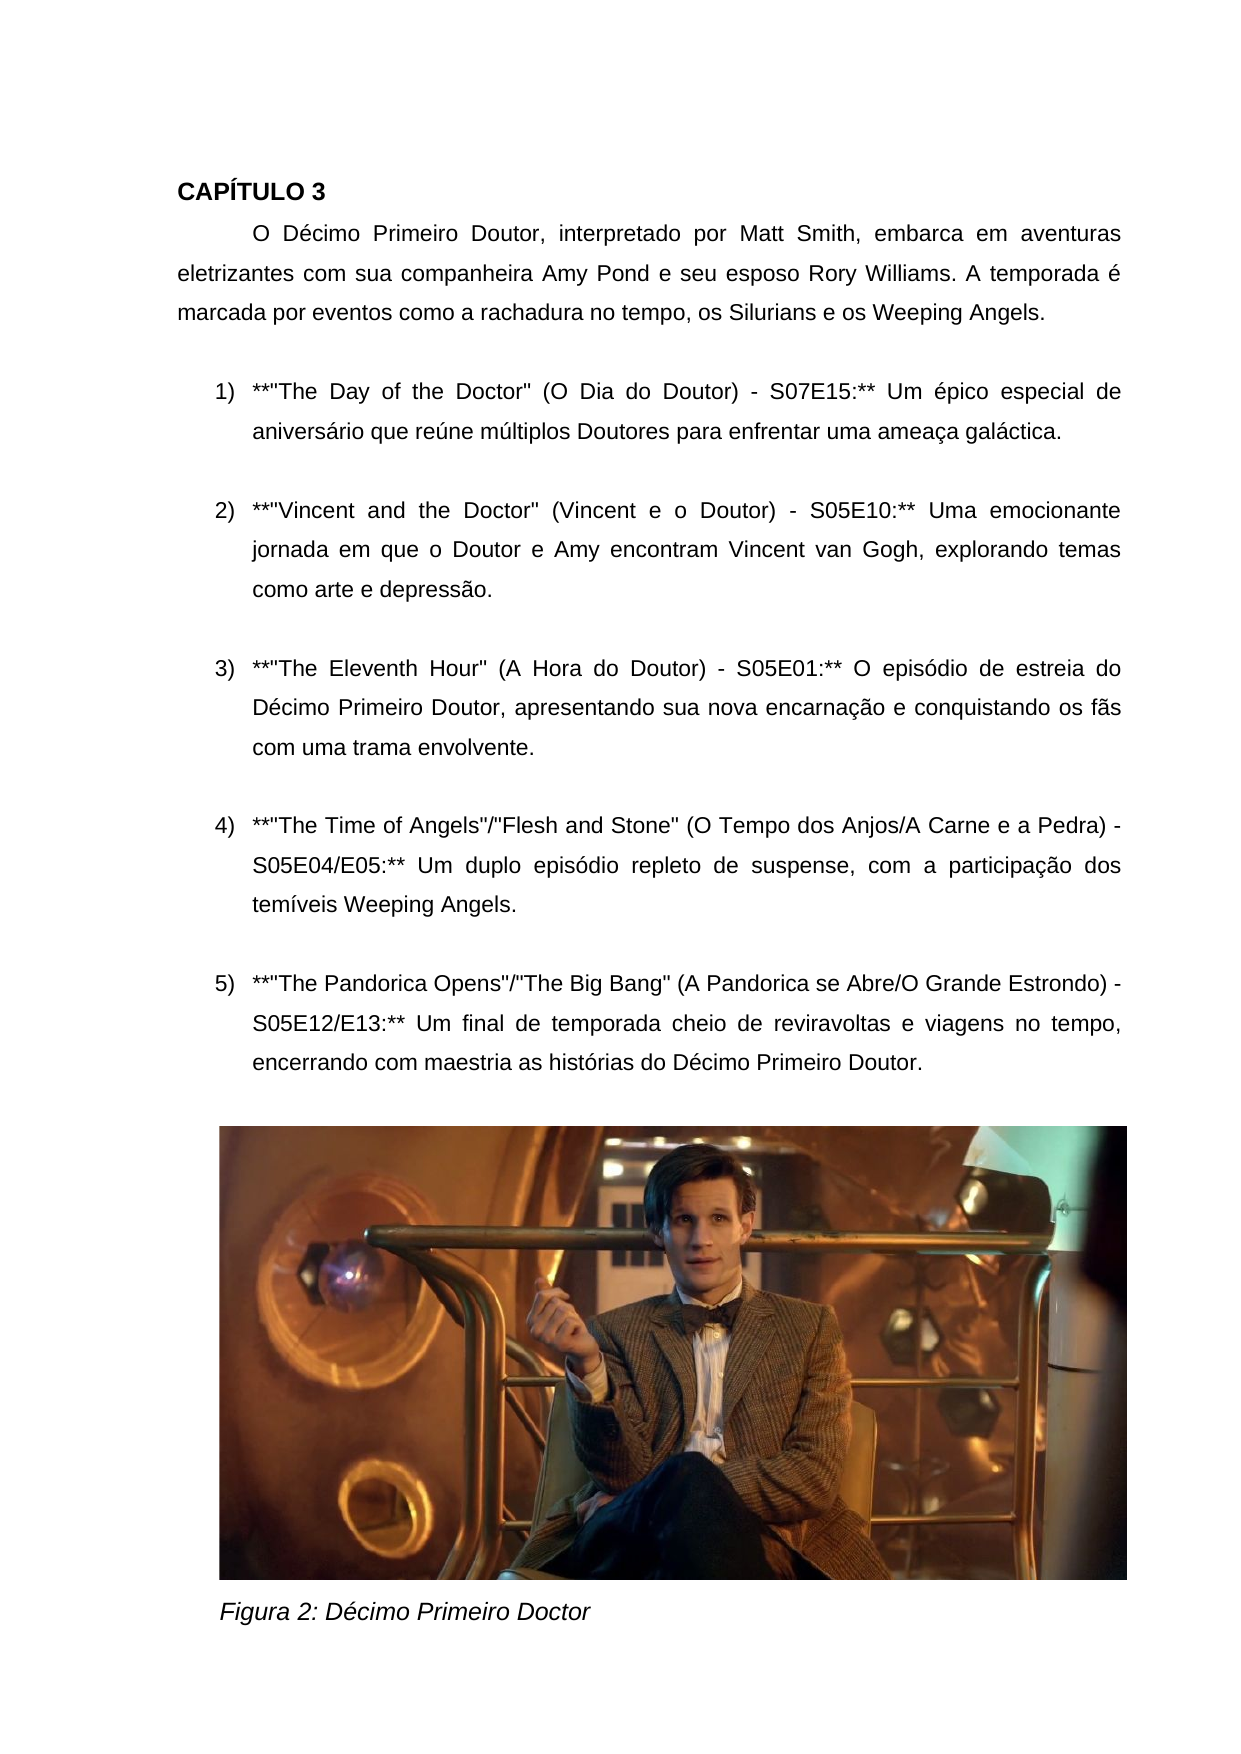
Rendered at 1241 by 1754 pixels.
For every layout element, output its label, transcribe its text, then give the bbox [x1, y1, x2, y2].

text O Décimo Primeiro Doutor, interpretado por Matt Smith, embarca em aventuras eletrizantes com sua companheira Amy Pond e seu esposo Rory Williams. A temporada é marcada por eventos como a rachadura no tempo, os Silurians e os Weeping Angels. [177, 220, 1122, 326]
list **"The Day of the Doctor" (O Dia do Doutor) - S07E15:** Um épico especial de aniversário que reúne múltiplos Doutores para enfrentar uma ameaça galáctica. [214, 378, 1122, 444]
list **"The Time of Angels"/"Flesh and Stone" (O Tempo dos Anjos/A Carne e a Pedra) - S05E04/E05:** Um duplo episódio repleto de suspense, com a participação dos temíveis Weeping Angels. [214, 812, 1122, 918]
list [219, 1625, 1127, 1671]
list **"The Pandorica Opens"/"The Big Bang" (A Pandorica se Abre/O Grande Estrondo) - S05E12/E13:** Um final de temporada cheio de reviravoltas e viagens no tempo, encerrando com maestria as histórias do Décimo Primeiro Doutor. [214, 970, 1122, 1076]
subtitle CAPÍTULO 3 [177, 177, 1122, 206]
list **"The Eleventh Hour" (A Hora do Doutor) - S05E01:** O episódio de estreia do Décimo Primeiro Doutor, apresentando sua nova encarnação e conquistando os fãs com uma trama envolvente. [214, 654, 1122, 760]
picture [219, 1126, 1127, 1580]
list Figura 2: Décimo Primeiro Doctor [219, 1580, 1127, 1625]
list [219, 1101, 1127, 1126]
list **"Vincent and the Doctor" (Vincent e o Doutor) - S05E10:** Uma emocionante jornada em que o Doutor e Amy encontram Vincent van Gogh, explorando temas como arte e depressão. [214, 497, 1122, 602]
